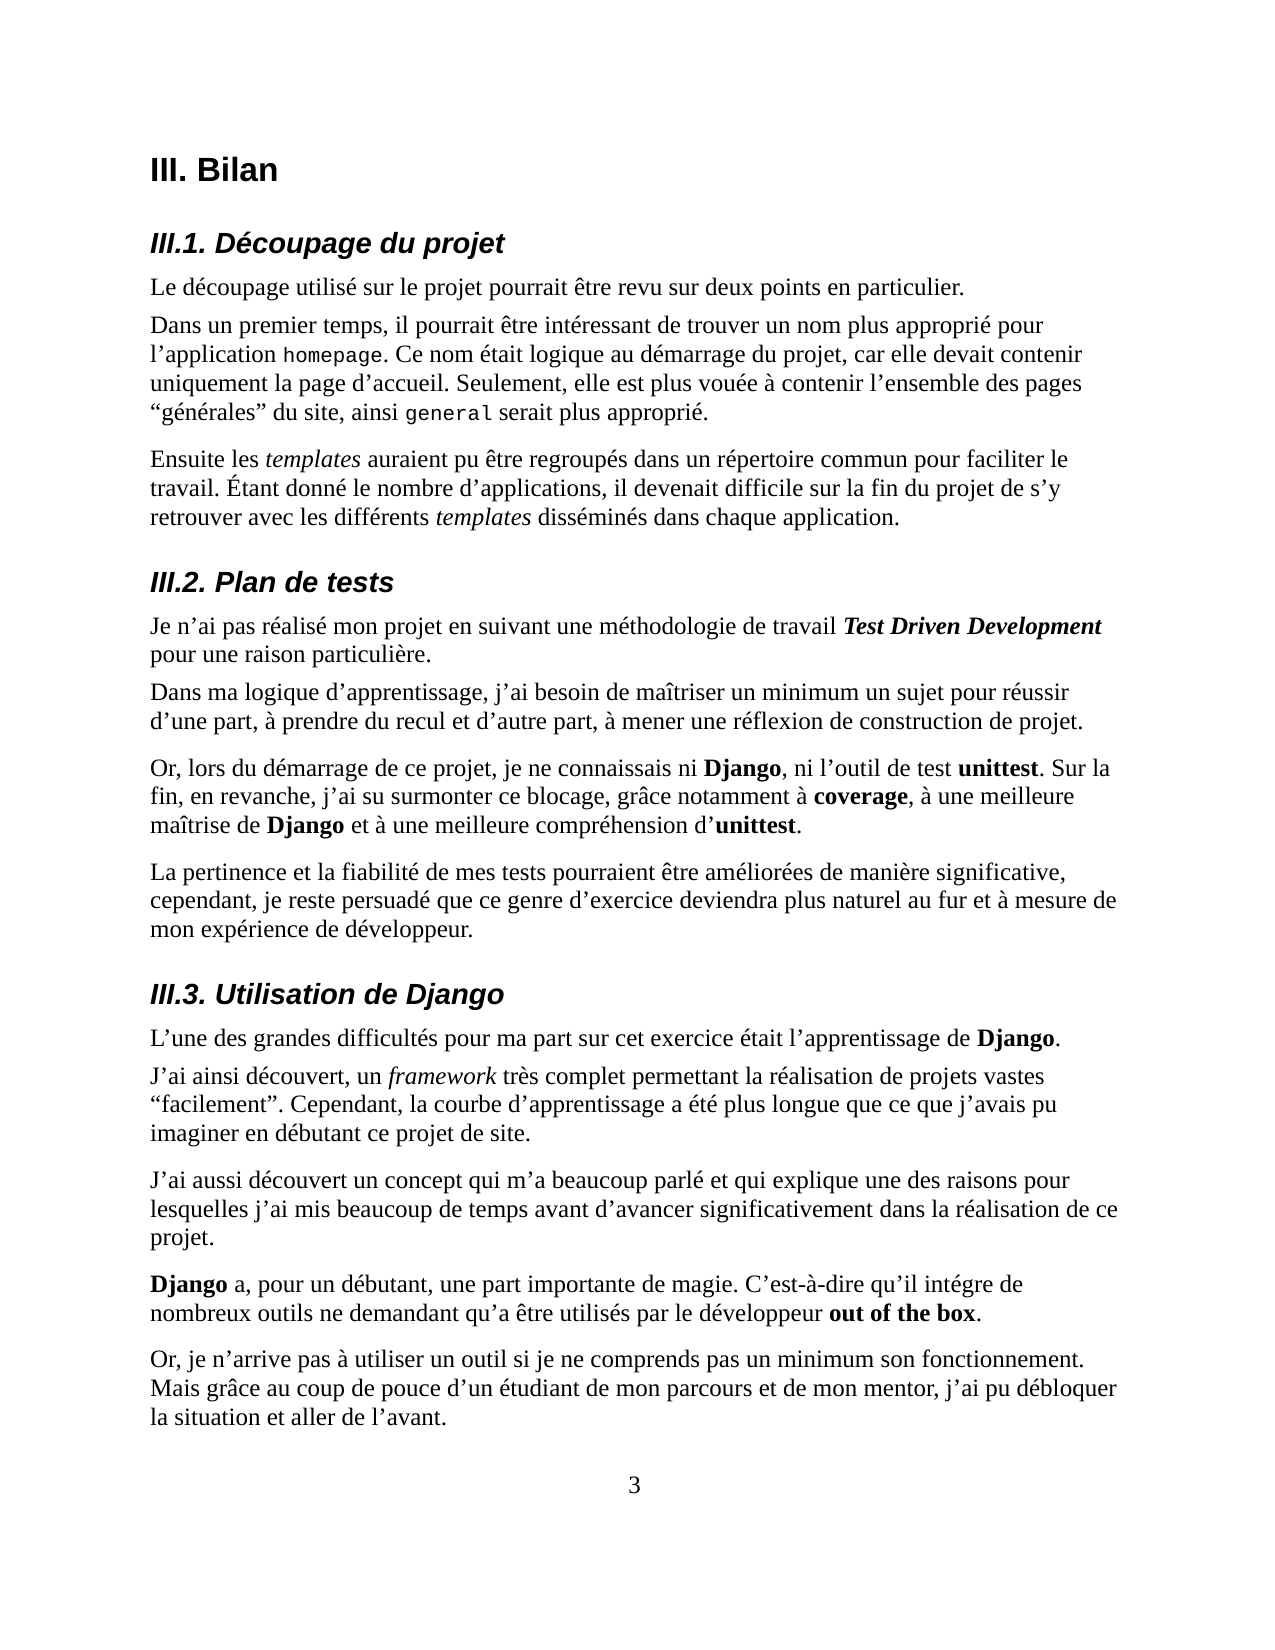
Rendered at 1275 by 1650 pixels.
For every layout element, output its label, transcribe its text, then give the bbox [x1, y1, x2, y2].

text Django a, pour un débutant, une part importante de magie. C’est-à-dire qu’il intégre de nombreux outils ne demandant qu’a être utilisés par le développeur out of the box. [150, 1269, 1125, 1327]
subtitle III.1. Découpage du projet [150, 226, 1125, 260]
subtitle III. Bilan [150, 150, 1125, 189]
text Or, je n’arrive pas à utiliser un outil si je ne comprends pas un minimum son fonctionnement. Mais grâce au coup de pouce d’un étudiant de mon parcours et de mon mentor, j’ai pu débloquer la situation et aller de l’avant. [150, 1344, 1125, 1431]
text L’une des grandes difficultés pour ma part sur cet exercice était l’apprentissage de Django. [150, 1023, 1125, 1052]
text Dans ma logique d’apprentissage, j’ai besoin de maîtriser un minimum un sujet pour réussir d’une part, à prendre du recul et d’autre part, à mener une réflexion de construction de projet. [150, 677, 1125, 735]
text J’ai aussi découvert un concept qui m’a beaucoup parlé et qui explique une des raisons pour lesquelles j’ai mis beaucoup de temps avant d’avancer significativement dans la réalisation de ce projet. [150, 1165, 1125, 1251]
text Je n’ai pas réalisé mon projet en suivant une méthodologie de travail Test Driven Development pour une raison particulière. [150, 611, 1125, 668]
text Le découpage utilisé sur le projet pourrait être revu sur deux points en particulier. [150, 272, 1125, 301]
text Ensuite les templates auraient pu être regroupés dans un répertoire commun pour faciliter le travail. Étant donné le nombre d’applications, il devenait difficile sur la fin du projet de s’y retrouver avec les différents templates disséminés dans chaque application. [150, 444, 1125, 531]
subtitle III.2. Plan de tests [150, 565, 1125, 598]
text La pertinence et la fiabilité de mes tests pourraient être améliorées de manière significative, cependant, je reste persuadé que ce genre d’exercice deviendra plus naturel au fur et à mesure de mon expérience de développeur. [150, 857, 1125, 943]
text J’ai ainsi découvert, un framework très complet permettant la réalisation de projets vastes “facilement”. Cependant, la courbe d’apprentissage a été plus longue que ce que j’avais pu imaginer en débutant ce projet de site. [150, 1061, 1125, 1147]
subtitle III.3. Utilisation de Django [150, 977, 1125, 1011]
text Dans un premier temps, il pourrait être intéressant de trouver un nom plus approprié pour l’application homepage. Ce nom était logique au démarrage du projet, car elle devait contenir uniquement la page d’accueil. Seulement, elle est plus vouée à contenir l’ensemble des pages “générales” du site, ainsi general serait plus approprié. [150, 310, 1125, 427]
text Or, lors du démarrage de ce projet, je ne connaissais ni Django, ni l’outil de test unittest. Sur la fin, en revanche, j’ai su surmonter ce blocage, grâce notamment à coverage, à une meilleure maîtrise de Django et à une meilleure compréhension d’unittest. [150, 753, 1125, 839]
